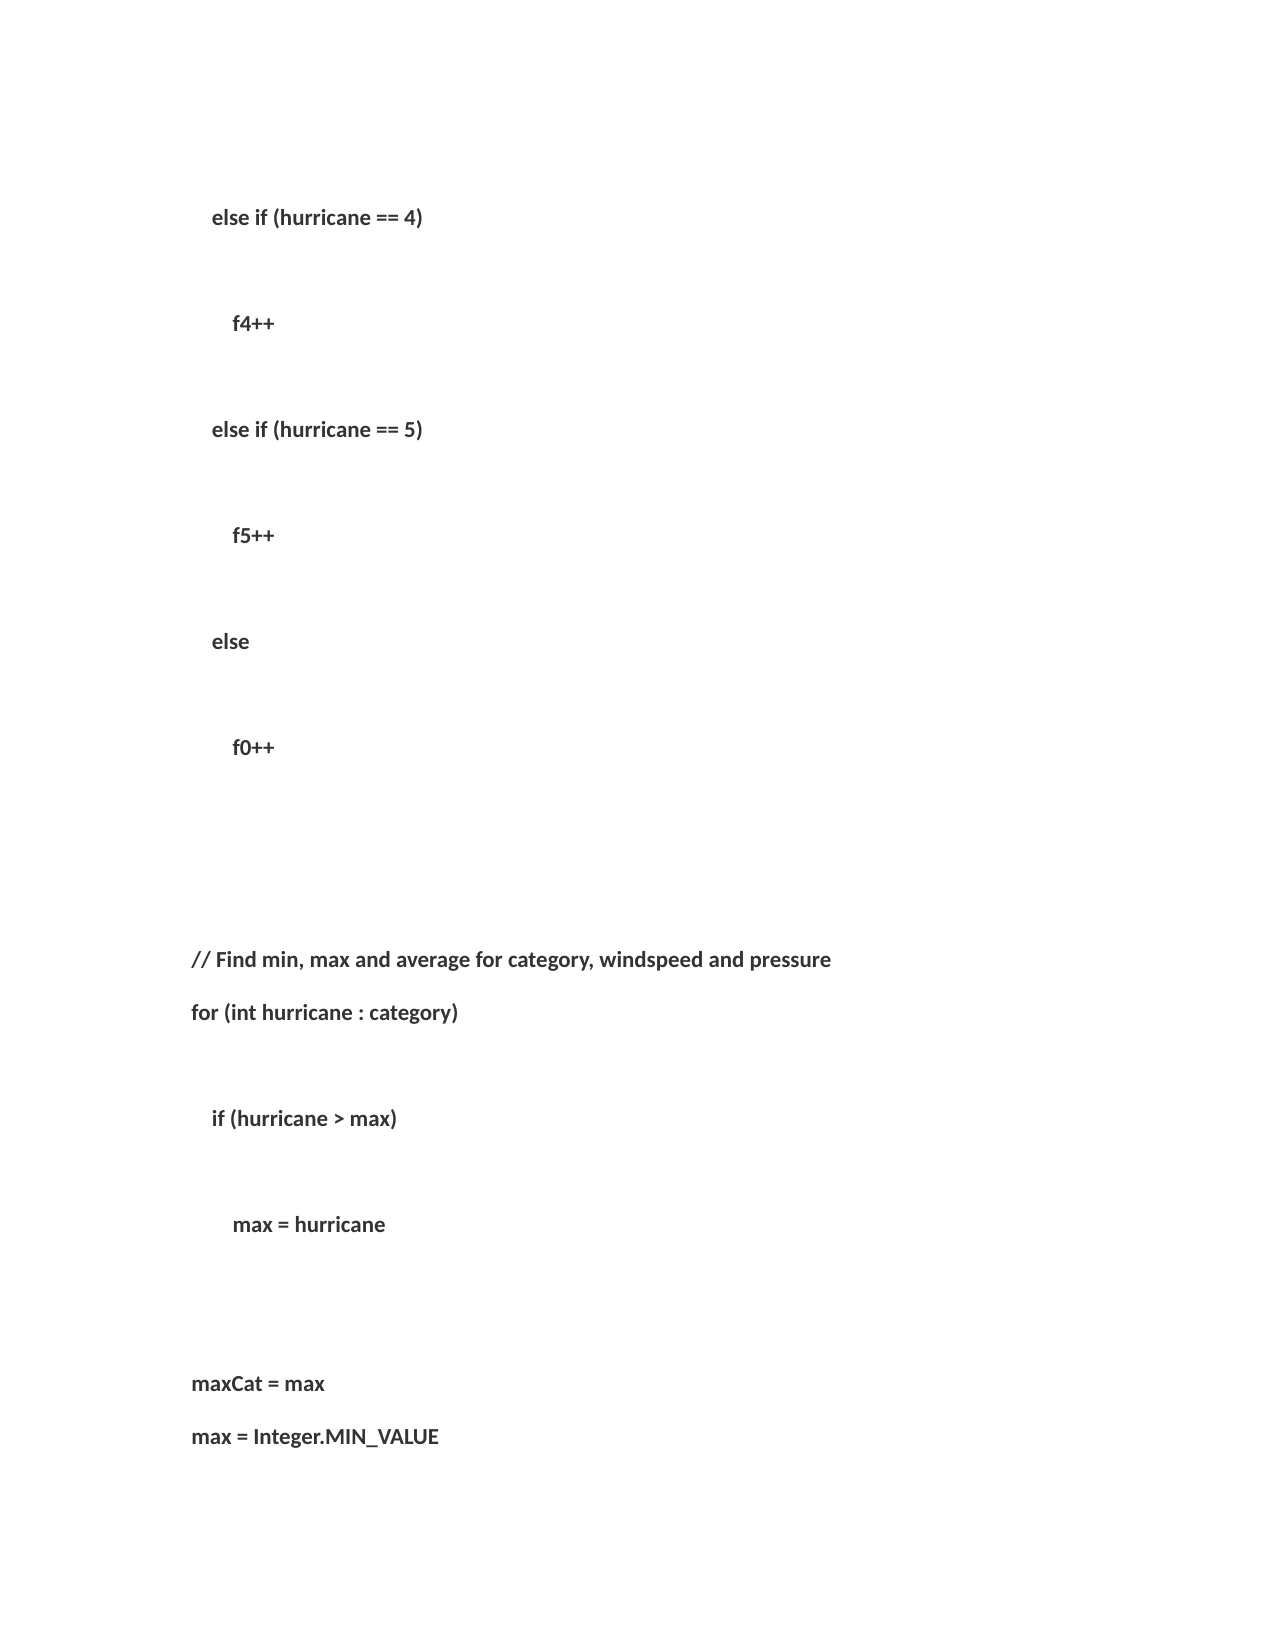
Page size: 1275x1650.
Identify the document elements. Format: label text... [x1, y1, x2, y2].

text f5++ [150, 521, 1125, 549]
text f4++ [150, 309, 1125, 337]
text else if (hurricane == 4) [150, 203, 1125, 231]
text for (int hurricane : category) [150, 998, 1125, 1026]
text max = Integer.MIN_VALUE [150, 1422, 1125, 1451]
text // Find min, max and average for category, windspeed and pressure [150, 945, 1125, 973]
text f0++ [150, 733, 1125, 761]
text maxCat = max [150, 1369, 1125, 1397]
text max = hurricane [150, 1210, 1125, 1238]
text if (hurricane > max) [150, 1104, 1125, 1132]
text else [150, 627, 1125, 655]
text else if (hurricane == 5) [150, 415, 1125, 443]
